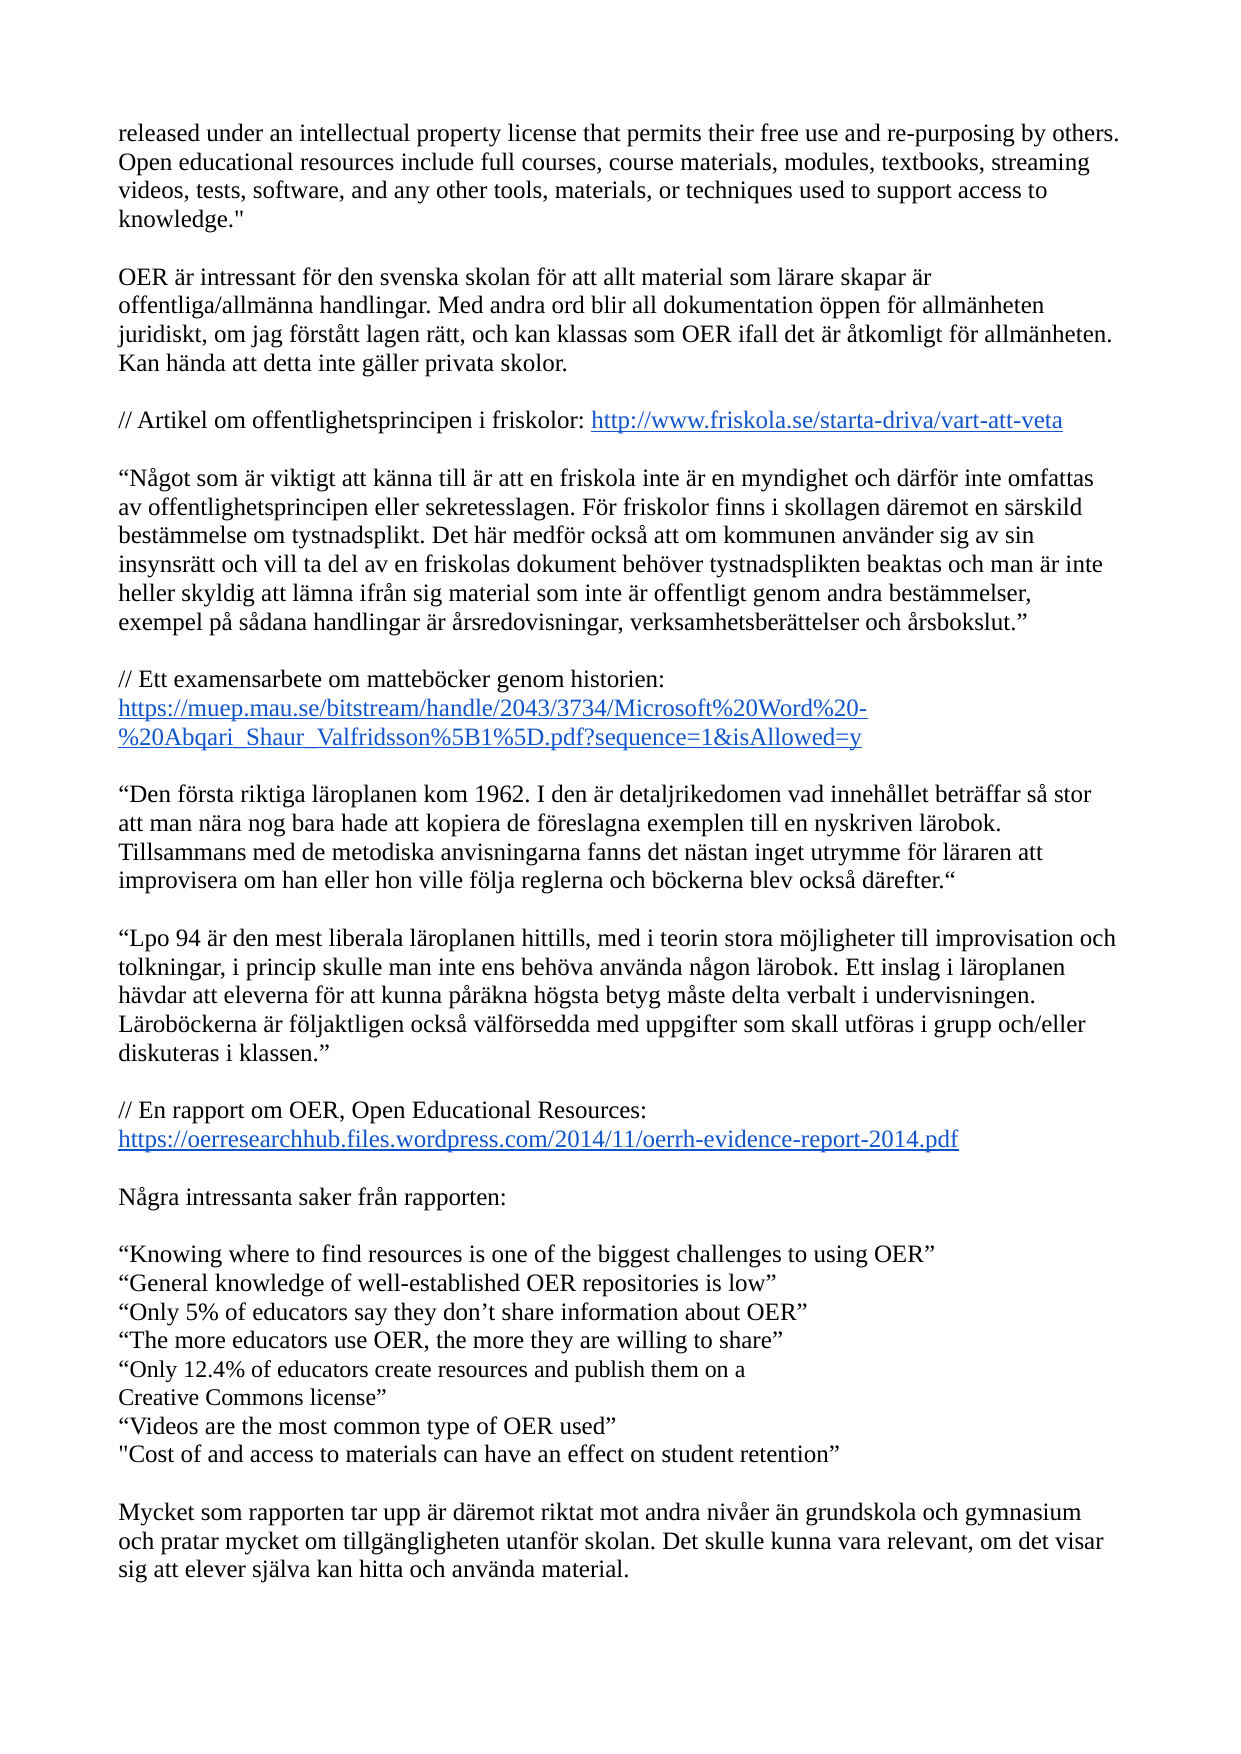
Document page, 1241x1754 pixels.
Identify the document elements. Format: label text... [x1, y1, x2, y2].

text “Knowing where to find resources is one of the biggest challenges to using OER” [118, 1239, 1122, 1268]
text “Only 5% of educators say they don’t share information about OER” [118, 1297, 1122, 1326]
text Mycket som rapporten tar upp är däremot riktat mot andra nivåer än grundskola och gymnasium och pratar mycket om tillgängligheten utanför skolan. Det skulle kunna vara relevant, om det visar sig att elever själva kan hitta och använda material. [118, 1497, 1122, 1583]
text "Cost of and access to materials can have an effect on student retention” [118, 1439, 1122, 1468]
text “Videos are the most common type of OER used” [118, 1411, 1122, 1439]
text // En rapport om OER, Open Educational Resources: https://oerresearchhub.files.wordpress.com/2014/11/oerrh-evidence-report-2014.pdf [118, 1096, 1122, 1153]
text “Only 12.4% of educators create resources and publish them on a [118, 1354, 1122, 1383]
text “Något som är viktigt att känna till är att en friskola inte är en myndighet och därför inte omfattas av offentlighetsprincipen eller sekretesslagen. För friskolor finns i skollagen däremot en särskild bestämmelse om tystnadsplikt. Det här medför också att om kommunen använder sig av sin insynsrätt och vill ta del av en friskolas dokument behöver tystnadsplikten beaktas och man är inte heller skyldig att lämna ifrån sig material som inte är offentligt genom andra bestämmelser, exempel på sådana handlingar är årsredovisningar, verksamhetsberättelser och årsbokslut.” [118, 463, 1122, 636]
text Några intressanta saker från rapporten: [118, 1182, 1122, 1211]
text Creative Commons license” [118, 1383, 1122, 1411]
text “Lpo 94 är den mest liberala läroplanen hittills, med i teorin stora möjligheter till improvisation och tolkningar, i princip skulle man inte ens behöva använda någon lärobok. Ett inslag i läroplanen hävdar att eleverna för att kunna påräkna högsta betyg måste delta verbalt i undervisningen. Läroböckerna är följaktligen också välförsedda med uppgifter som skall utföras i grupp och/eller diskuteras i klassen.” [118, 923, 1122, 1067]
text OER är intressant för den svenska skolan för att allt material som lärare skapar är offentliga/allmänna handlingar. Med andra ord blir all dokumentation öppen för allmänheten juridiskt, om jag förstått lagen rätt, och kan klassas som OER ifall det är åtkomligt för allmänheten. Kan hända att detta inte gäller privata skolor. [118, 262, 1122, 377]
text // Ett examensarbete om matteböcker genom historien: https://muep.mau.se/bitstream/handle/2043/3734/Microsoft%20Word%20-%20Abqari_Shaur_Valfridsson%5B1%5D.pdf?sequence=1&isAllowed=y [118, 664, 1122, 751]
text “General knowledge of well-established OER repositories is low” [118, 1268, 1122, 1297]
text “The more educators use OER, the more they are willing to share” [118, 1326, 1122, 1354]
text “Den första riktiga läroplanen kom 1962. I den är detaljrikedomen vad innehållet beträffar så stor att man nära nog bara hade att kopiera de föreslagna exemplen till en nyskriven lärobok. Tillsammans med de metodiska anvisningarna fanns det nästan inget utrymme för läraren att improvisera om han eller hon ville följa reglerna och böckerna blev också därefter.“ [118, 779, 1122, 894]
text // Artikel om offentlighetsprincipen i friskolor: http://www.friskola.se/starta-driva/vart-att-veta [118, 406, 1122, 434]
text released under an intellectual property license that permits their free use and re-purposing by others. Open educational resources include full courses, course materials, modules, textbooks, streaming videos, tests, software, and any other tools, materials, or techniques used to support access to knowledge." [118, 118, 1122, 233]
